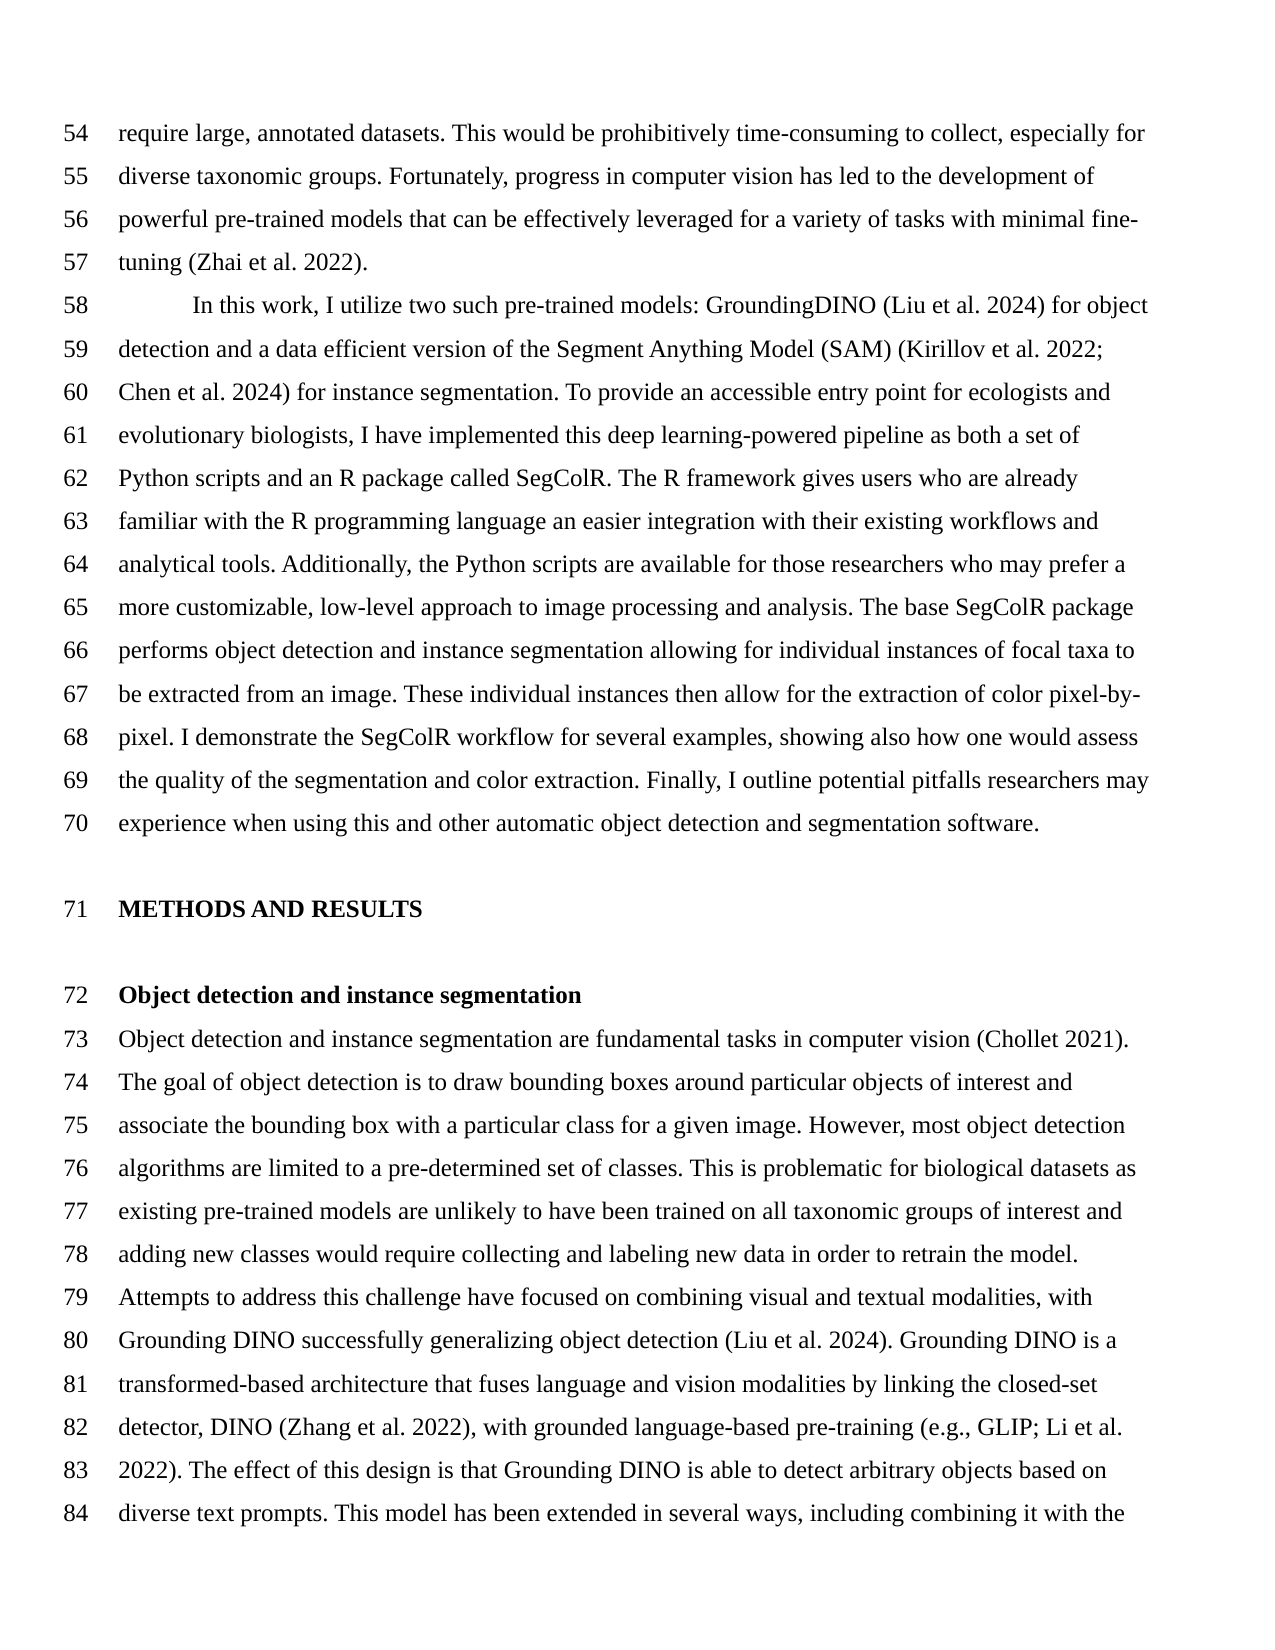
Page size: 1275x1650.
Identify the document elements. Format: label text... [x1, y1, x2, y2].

text METHODS AND RESULTS [118, 894, 1157, 923]
text In this work, I utilize two such pre-trained models: GroundingDINO (Liu et al. 2024) for object detection and a data efficient version of the Segment Anything Model (SAM) (Kirillov et al. 2022; Chen et al. 2024) for instance segmentation. To provide an accessible entry point for ecologists and evolutionary biologists, I have implemented this deep learning-powered pipeline as both a set of Python scripts and an R package called SegColR. The R framework gives users who are already familiar with the R programming language an easier integration with their existing workflows and analytical tools. Additionally, the Python scripts are available for those researchers who may prefer a more customizable, low-level approach to image processing and analysis. The base SegColR package performs object detection and instance segmentation allowing for individual instances of focal taxa to be extracted from an image. These individual instances then allow for the extraction of color pixel-by-pixel. I demonstrate the SegColR workflow for several examples, showing also how one would assess the quality of the segmentation and color extraction. Finally, I outline potential pitfalls researchers may experience when using this and other automatic object detection and segmentation software. [118, 291, 1157, 837]
text Object detection and instance segmentation [118, 981, 1157, 1009]
text Object detection and instance segmentation are fundamental tasks in computer vision (Chollet 2021). The goal of object detection is to draw bounding boxes around particular objects of interest and associate the bounding box with a particular class for a given image. However, most object detection algorithms are limited to a pre-determined set of classes. This is problematic for biological datasets as existing pre-trained models are unlikely to have been trained on all taxonomic groups of interest and adding new classes would require collecting and labeling new data in order to retrain the model. Attempts to address this challenge have focused on combining visual and textual modalities, with Grounding DINO successfully generalizing object detection (Liu et al. 2024). Grounding DINO is a transformed-based architecture that fuses language and vision modalities by linking the closed-set detector, DINO (Zhang et al. 2022), with grounded language-based pre-training (e.g., GLIP; Li et al. 2022). The effect of this design is that Grounding DINO is able to detect arbitrary objects based on diverse text prompts. This model has been extended in several ways, including combining it with the [118, 1024, 1157, 1527]
text require large, annotated datasets. This would be prohibitively time-consuming to collect, especially for diverse taxonomic groups. Fortunately, progress in computer vision has led to the development of powerful pre-trained models that can be effectively leveraged for a variety of tasks with minimal fine-tuning (Zhai et al. 2022). [118, 118, 1157, 276]
